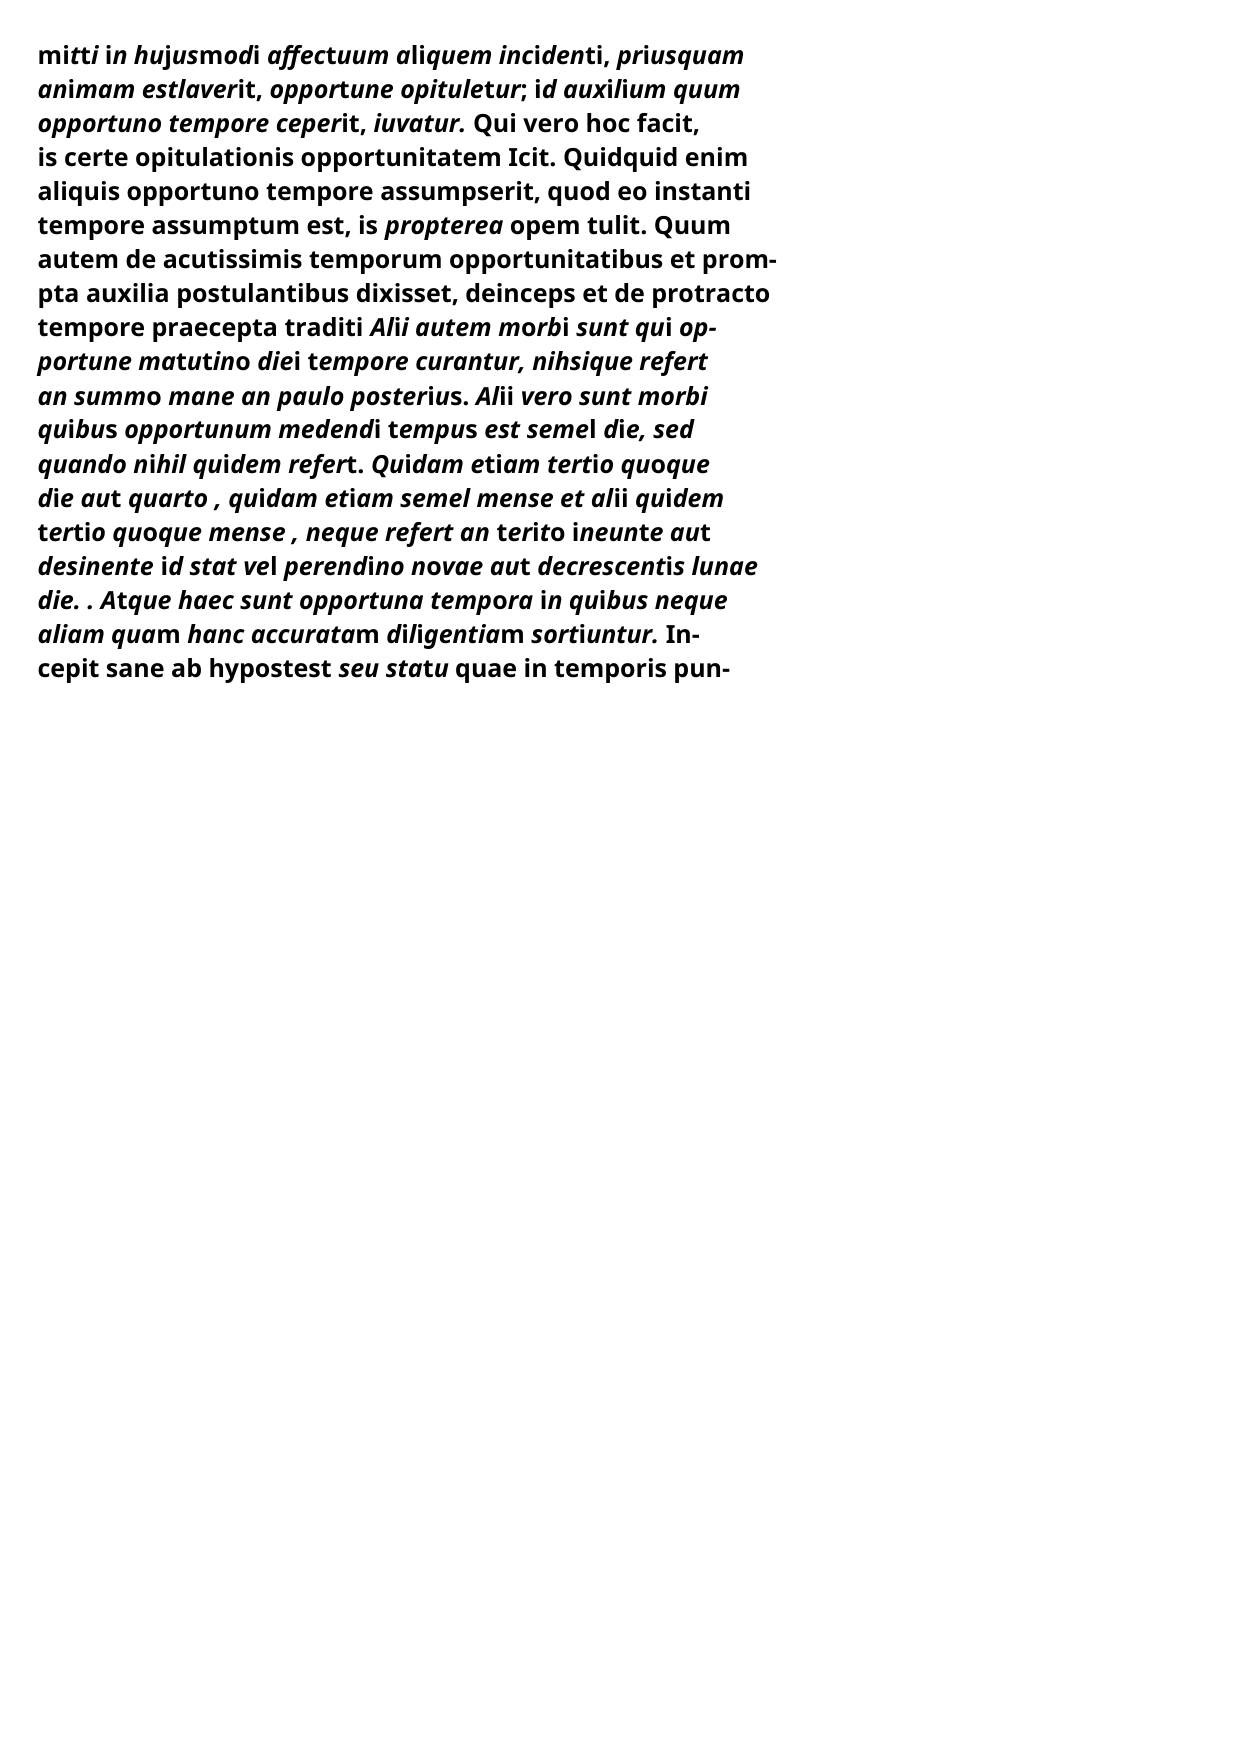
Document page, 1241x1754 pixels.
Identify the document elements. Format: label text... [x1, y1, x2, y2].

text mitti in hujusmodi affectuum aliquem incidenti, priusquam animam estlaverit, opportune opituletur; id auxilium quum opportuno tempore ceperit, iuvatur. Qui vero hoc facit, is certe opitulationis opportunitatem Icit. Quidquid enim aliquis opportuno tempore assumpserit, quod eo instanti tempore assumptum est, is propterea opem tulit. Quum autem de acutissimis temporum opportunitatibus et prom- pta auxilia postulantibus dixisset, deinceps et de protracto tempore praecepta traditi Alii autem morbi sunt qui op- portune matutino diei tempore curantur, nihsique refert an summo mane an paulo posterius. Alii vero sunt morbi quibus opportunum medendi tempus est semel die, sed quando nihil quidem refert. Quidam etiam tertio quoque die aut quarto , quidam etiam semel mense et alii quidem tertio quoque mense , neque refert an terito ineunte aut desinente id stat vel perendino novae aut decrescentis lunae die. . Atque haec sunt opportuna tempora in quibus neque aliam quam hanc accuratam diligentiam sortiuntur. In- cepit sane ab hypostest seu statu quae in temporis pun- [37, 37, 1203, 685]
